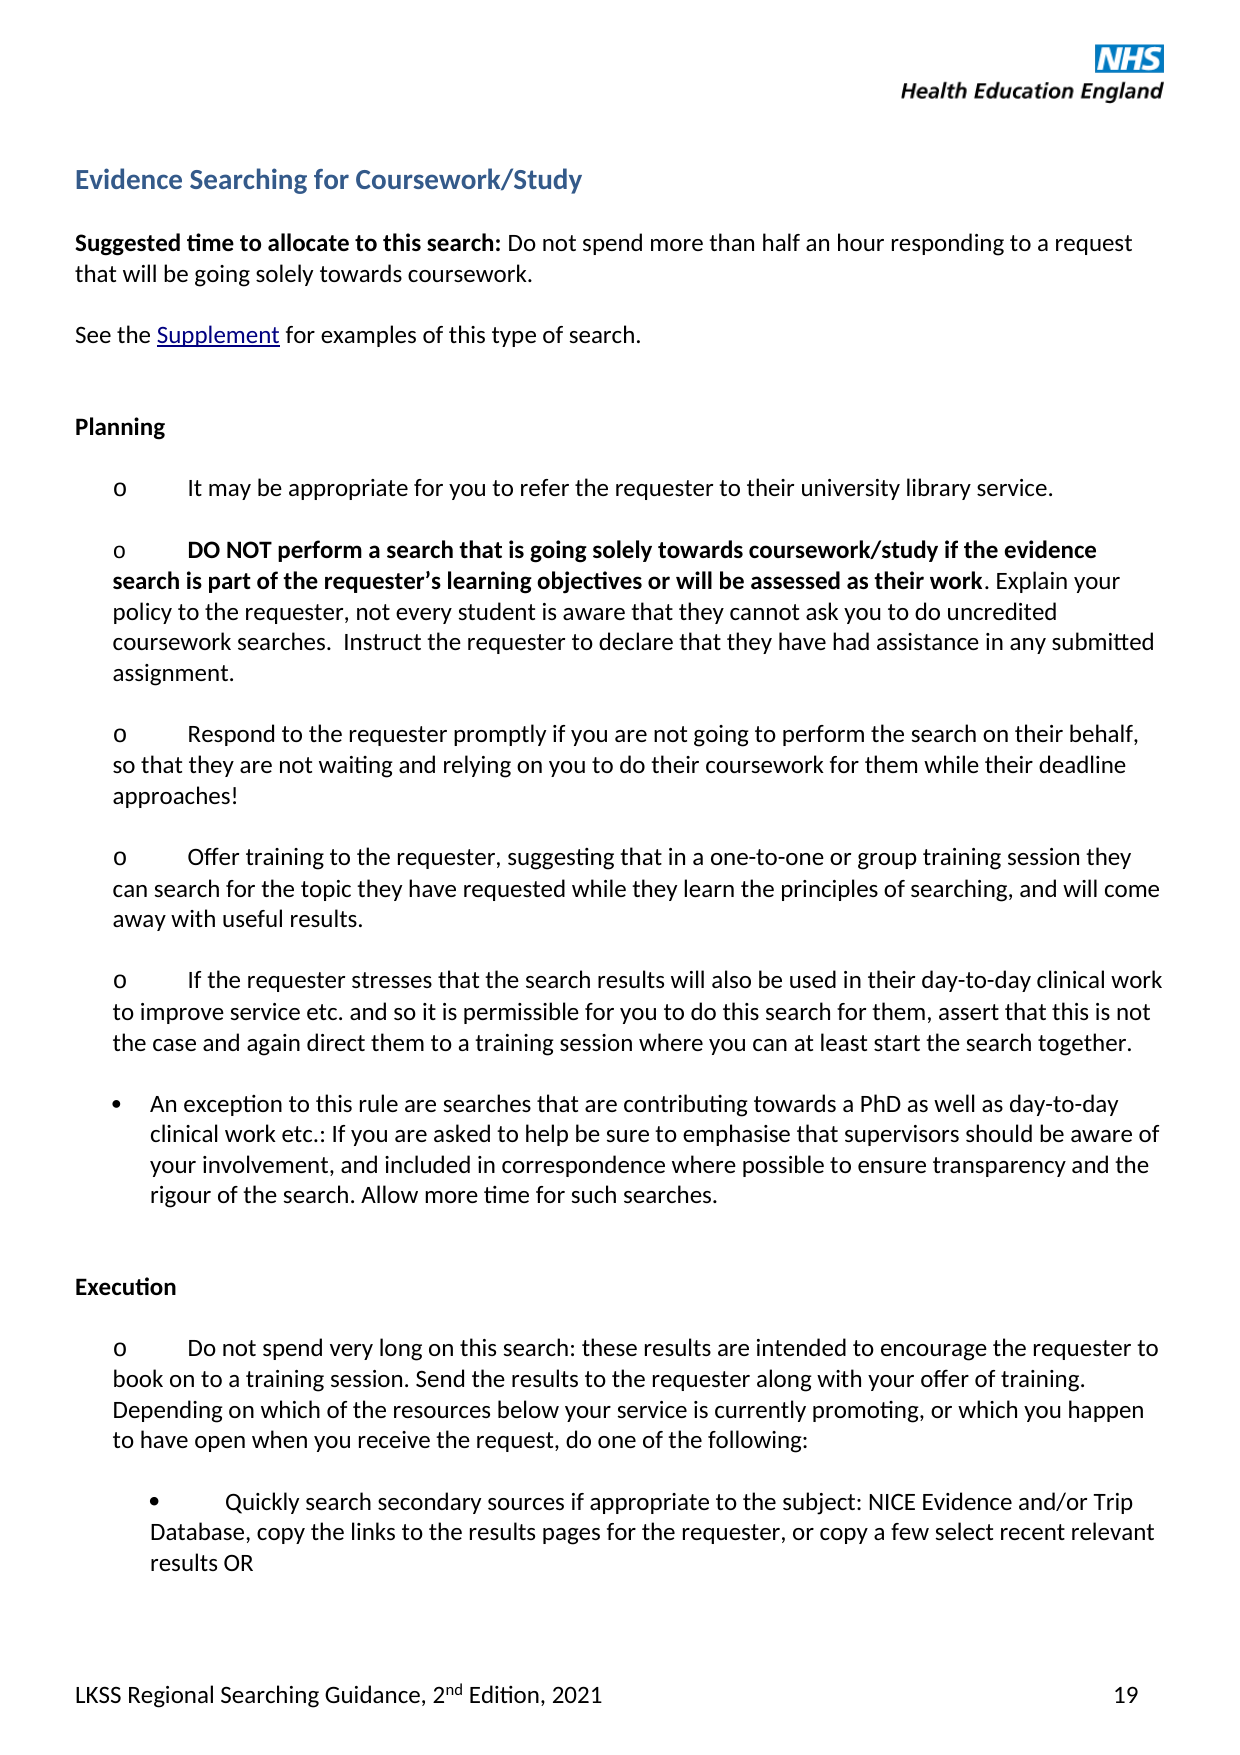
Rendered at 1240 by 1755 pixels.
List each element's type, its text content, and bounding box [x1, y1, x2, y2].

subtitle Evidence Searching for Coursework/Study [75, 161, 1164, 197]
text See the Supplement for examples of this type of search. [75, 319, 1164, 349]
list Do not spend very long on this search: these results are intended to encourage the requester to book on to a training session. Send the results to the requester along with your offer of training. Depending on which of the resources below your service is currently promoting, or which you happen to have open when you receive the request, do one of the following: [112, 1332, 1164, 1455]
list It may be appropriate for you to refer the requester to their university library service. [112, 472, 1164, 503]
text Execution [75, 1271, 1164, 1301]
list DO NOT perform a search that is going solely towards coursework/study if the evidence search is part of the requester’s learning objectives or will be assessed as their work. Explain your policy to the requester, not every student is aware that they cannot ask you to do uncredited coursework searches. Instruct the requester to declare that they have had assistance in any submitted assignment. [112, 534, 1164, 687]
text Suggested time to allocate to this search: Do not spend more than half an hour responding to a request that will be going solely towards coursework. [75, 227, 1164, 288]
list Respond to the requester promptly if you are not going to perform the search on their behalf, so that they are not waiting and relying on you to do their coursework for them while their deadline approaches! [112, 718, 1164, 811]
list Quickly search secondary sources if appropriate to the subject: NICE Evidence and/or Trip Database, copy the links to the results pages for the requester, or copy a few select recent relevant results OR [150, 1486, 1164, 1577]
list An exception to this rule are searches that are contributing towards a PhD as well as day-to-day clinical work etc.: If you are asked to help be sure to emphasise that supervisors should be aware of your involvement, and included in correspondence where possible to ensure transparency and the rigour of the search. Allow more time for such searches. [112, 1088, 1164, 1210]
list Offer training to the requester, suggesting that in a one-to-one or group training session they can search for the topic they have requested while they learn the principles of searching, and will come away with useful results. [112, 841, 1164, 934]
text Planning [75, 411, 1164, 441]
list If the requester stresses that the search results will also be used in their day-to-day clinical work to improve service etc. and so it is permissible for you to do this search for them, assert that this is not the case and again direct them to a training session where you can at least start the search together. [112, 964, 1164, 1057]
